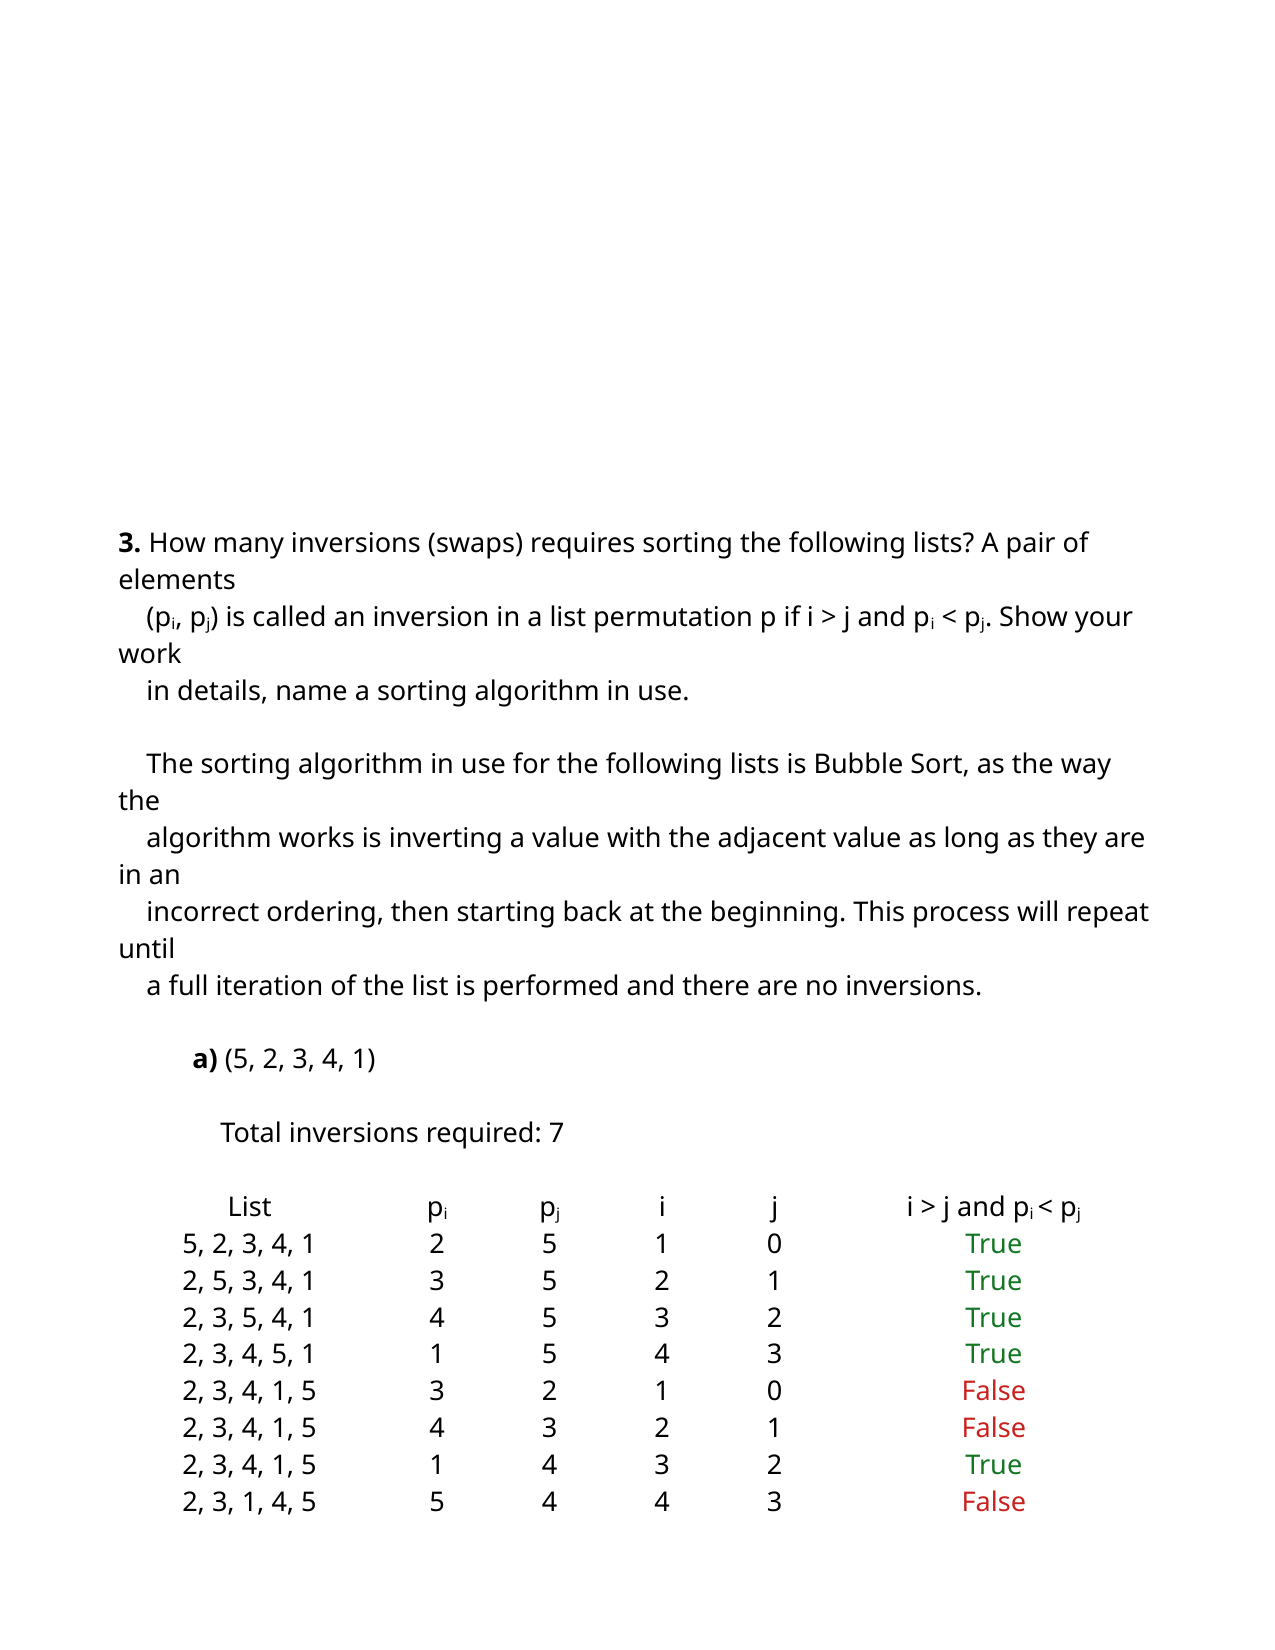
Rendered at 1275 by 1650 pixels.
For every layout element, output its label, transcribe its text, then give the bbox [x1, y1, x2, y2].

table_cell 0 [718, 1372, 831, 1409]
table_cell 2, 3, 1, 4, 5 [118, 1483, 381, 1519]
table_cell True [831, 1335, 1157, 1372]
table_cell True [831, 1298, 1157, 1335]
text incorrect ordering, then starting back at the beginning. This process will repeat until [118, 892, 1157, 966]
table_cell 1 [718, 1261, 831, 1298]
text 3. How many inversions (swaps) requires sorting the following lists? A pair of elements [118, 524, 1157, 597]
table_cell True [831, 1224, 1157, 1261]
table_cell True [831, 1261, 1157, 1298]
table_cell 3 [381, 1372, 493, 1409]
table_cell 2, 3, 4, 1, 5 [118, 1372, 381, 1409]
table_cell 2 [606, 1409, 718, 1446]
table_cell 1 [718, 1409, 831, 1446]
text a) (5, 2, 3, 4, 1) [118, 1040, 1157, 1077]
table_cell 5 [493, 1224, 606, 1261]
table_cell 2, 3, 4, 5, 1 [118, 1335, 381, 1372]
table_cell 3 [493, 1409, 606, 1446]
table_cell 2 [493, 1372, 606, 1409]
table_header j [718, 1188, 831, 1224]
table_header i > j and pi < pj [831, 1188, 1157, 1224]
table_header pj [493, 1188, 606, 1224]
text algorithm works is inverting a value with the adjacent value as long as they are in an [118, 819, 1157, 892]
table_cell 2 [718, 1298, 831, 1335]
table_cell False [831, 1483, 1157, 1519]
table_cell 1 [606, 1372, 718, 1409]
table_cell 5 [493, 1298, 606, 1335]
table_header List [118, 1188, 381, 1224]
table_cell 2 [606, 1261, 718, 1298]
table_cell 2 [381, 1224, 493, 1261]
table_header i [606, 1188, 718, 1224]
text (pi, pj) is called an inversion in a list permutation p if i > j and pi < pj. Show your work [118, 597, 1157, 671]
table_cell 5 [493, 1335, 606, 1372]
table_cell 2, 5, 3, 4, 1 [118, 1261, 381, 1298]
table_cell 3 [381, 1261, 493, 1298]
table_cell 1 [606, 1224, 718, 1261]
table_cell 3 [718, 1335, 831, 1372]
table_header pi [381, 1188, 493, 1224]
table_cell 3 [606, 1298, 718, 1335]
table_cell 2, 3, 4, 1, 5 [118, 1409, 381, 1446]
table_cell 4 [493, 1446, 606, 1482]
table_cell 5 [381, 1483, 493, 1519]
table_cell 2, 3, 5, 4, 1 [118, 1298, 381, 1335]
table_cell 5 [493, 1261, 606, 1298]
table_cell False [831, 1372, 1157, 1409]
table_cell 4 [606, 1483, 718, 1519]
table_cell 0 [718, 1224, 831, 1261]
table_cell 4 [381, 1298, 493, 1335]
table_cell 2 [718, 1446, 831, 1482]
table_cell 5, 2, 3, 4, 1 [118, 1224, 381, 1261]
table_cell 3 [718, 1483, 831, 1519]
table_cell 1 [381, 1335, 493, 1372]
table_cell 4 [493, 1483, 606, 1519]
table_cell 1 [381, 1446, 493, 1482]
table_cell 4 [381, 1409, 493, 1446]
text in details, name a sorting algorithm in use. [118, 671, 1157, 708]
table_cell 2, 3, 4, 1, 5 [118, 1446, 381, 1482]
table_cell 4 [606, 1335, 718, 1372]
table_cell True [831, 1446, 1157, 1482]
table_cell False [831, 1409, 1157, 1446]
table_cell 3 [606, 1446, 718, 1482]
text Total inversions required: 7 [118, 1114, 1157, 1151]
text a full iteration of the list is performed and there are no inversions. [118, 966, 1157, 1003]
text The sorting algorithm in use for the following lists is Bubble Sort, as the way the [118, 745, 1157, 819]
